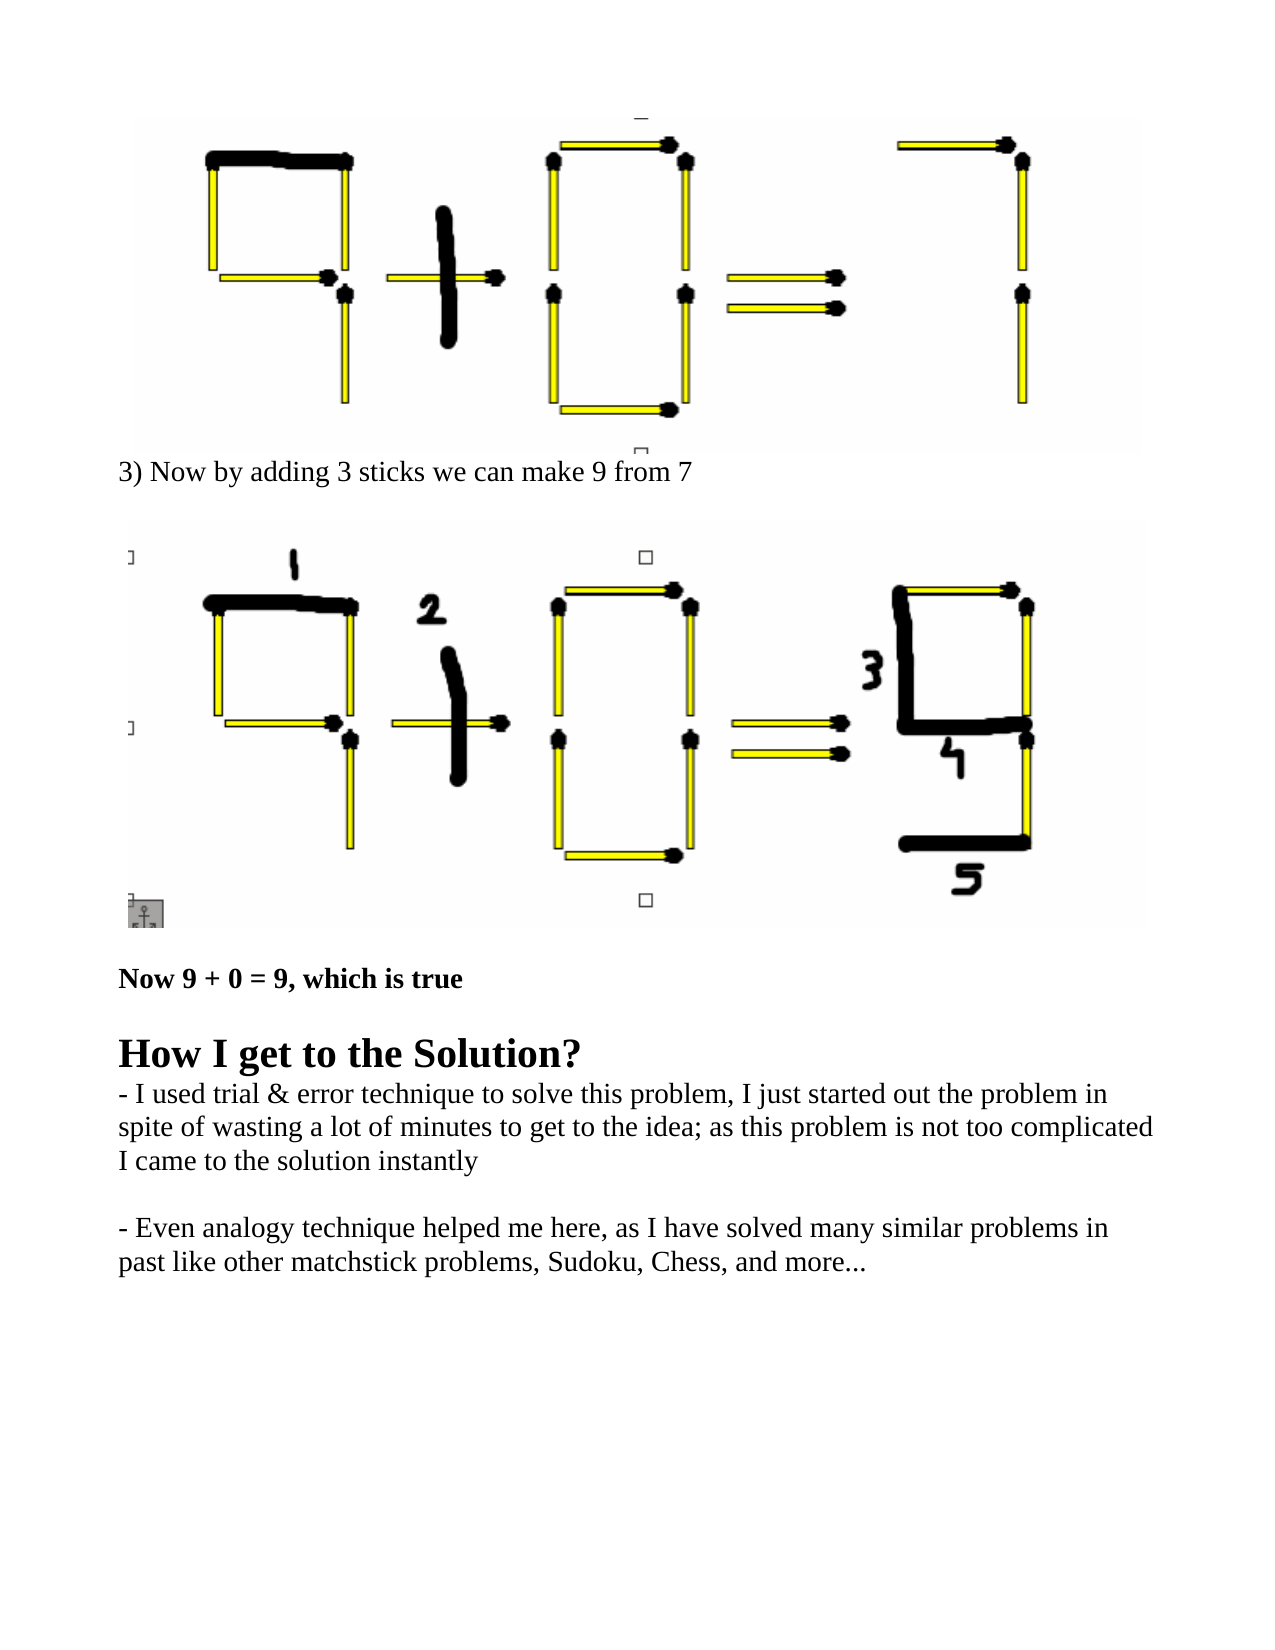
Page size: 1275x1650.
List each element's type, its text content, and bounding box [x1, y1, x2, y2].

picture [132, 118, 1143, 454]
text 3) Now by adding 3 sticks we can make 9 from 7 [118, 118, 1157, 488]
text Now 9 + 0 = 9, which is true [118, 961, 1157, 994]
text - Even analogy technique helped me here, as I have solved many similar problems in past like other matchstick problems, Sudoku, Chess, and more... [118, 1210, 1157, 1277]
text - I used trial & error technique to solve this problem, I just started out the problem in spite of wasting a lot of minutes to get to the idea; as this problem is not too complicated I came to the solution instantly [118, 1076, 1157, 1177]
text How I get to the Solution? [118, 1028, 1157, 1076]
picture [128, 521, 1147, 928]
